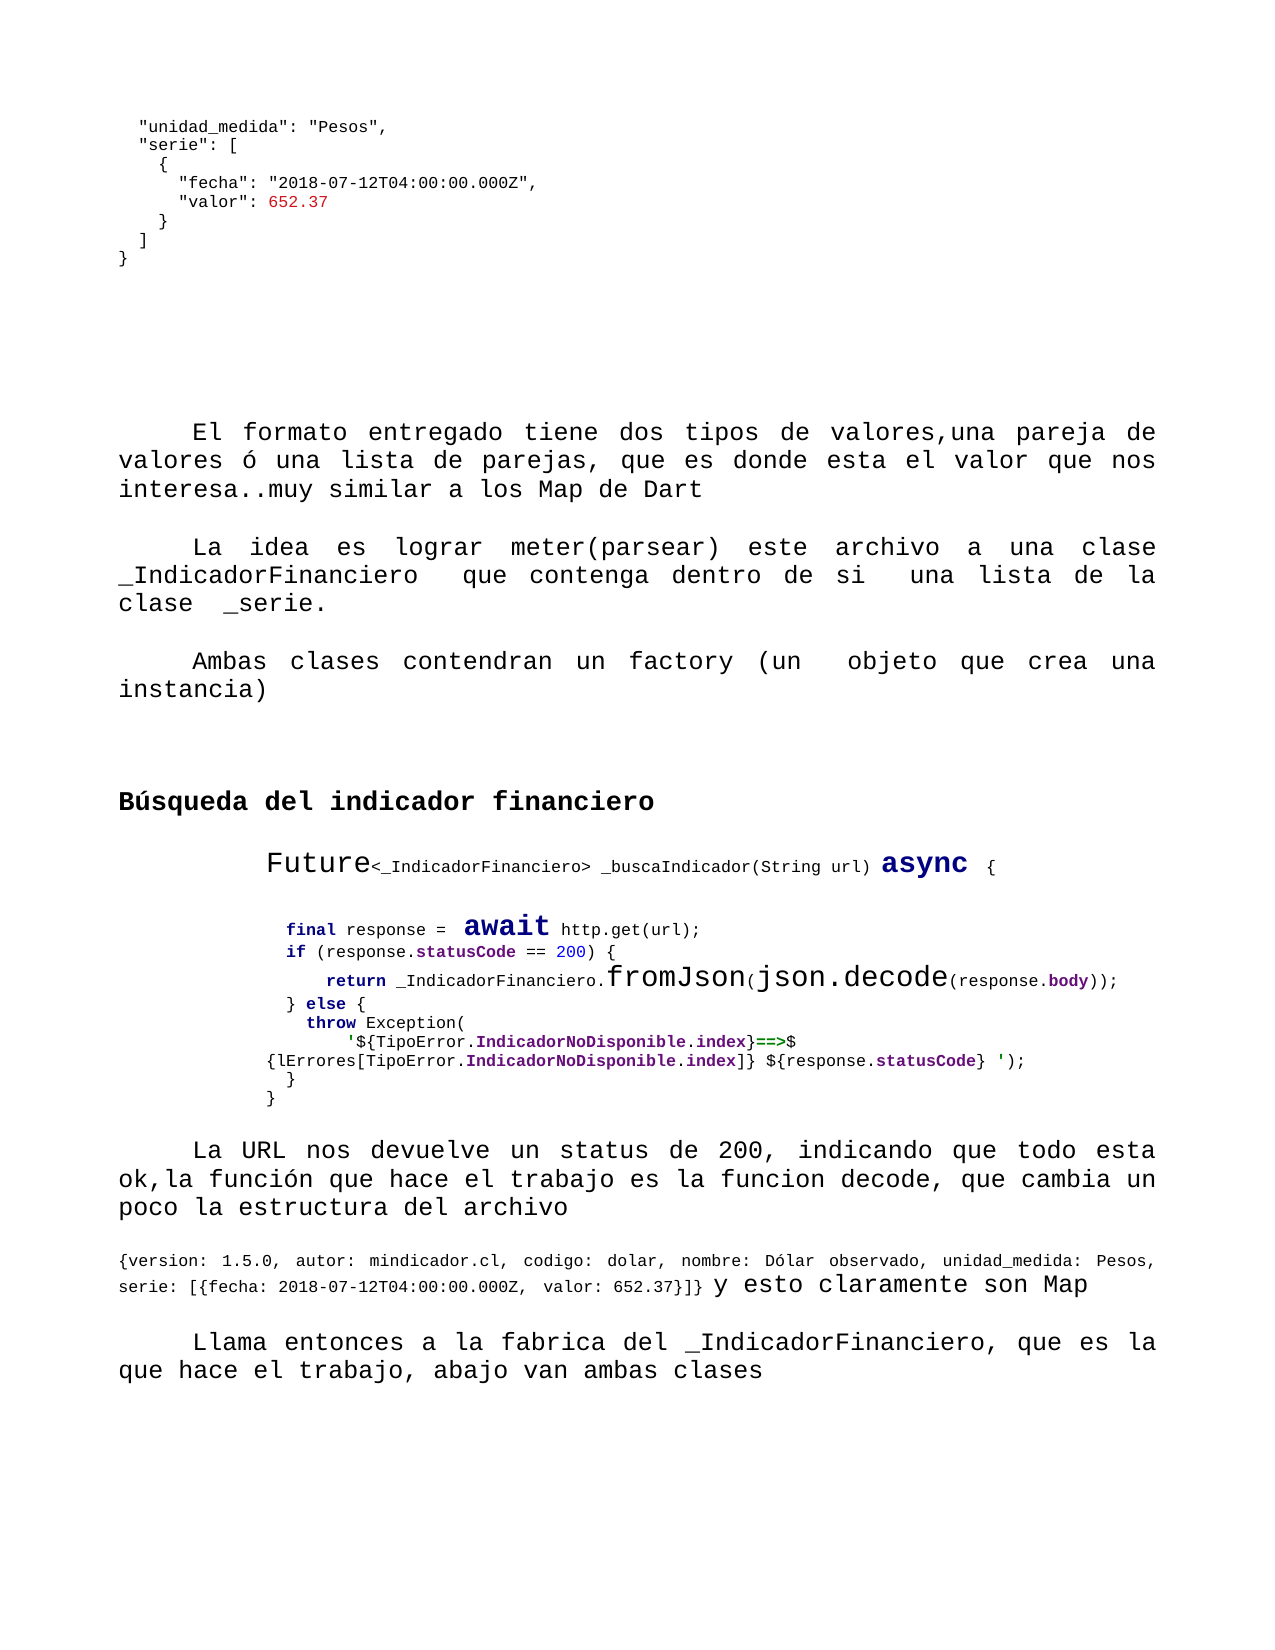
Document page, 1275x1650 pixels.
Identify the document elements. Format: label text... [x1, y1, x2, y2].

text Ambas clases contendran un factory (un objeto que crea una instancia) [118, 649, 1157, 705]
text La URL nos devuelve un status de 200, indicando que todo esta ok,la función que hace el trabajo es la funcion decode, que cambia un poco la estructura del archivo [118, 1138, 1157, 1223]
text '${TipoError.IndicadorNoDisponible.index}==>${lErrores[TipoError.IndicadorNoDisponible.index]} ${response.statusCode} '); [266, 1033, 1157, 1071]
text } else { [266, 996, 1157, 1014]
text } [266, 1090, 1157, 1109]
text } [266, 1071, 1157, 1090]
text {version: 1.5.0, autor: mindicador.cl, codigo: dolar, nombre: Dólar observado, unidad_medida: Pesos, serie: [{fecha: 2018-07-12T04:00:00.000Z, valor: 652.37}]} y esto claramente son Map [118, 1253, 1157, 1300]
text "unidad_medida": "Pesos", "serie": [ { "fecha": "2018-07-12T04:00:00.000Z", "valor": 652.37 } ] } [118, 118, 1157, 269]
text throw Exception( [266, 1014, 1157, 1033]
text if (response.statusCode == 200) { [266, 944, 1157, 962]
text Future<_IndicadorFinanciero> _buscaIndicador(String url) async { [266, 848, 1157, 881]
text Búsqueda del indicador financiero [118, 788, 1157, 819]
text Llama entonces a la fabrica del _IndicadorFinanciero, que es la que hace el trabajo, abajo van ambas clases [118, 1329, 1157, 1386]
text La idea es lograr meter(parsear) este archivo a una clase _IndicadorFinanciero que contenga dentro de si una lista de la clase _serie. [118, 534, 1157, 619]
text El formato entregado tiene dos tipos de valores,una pareja de valores ó una lista de parejas, que es donde esta el valor que nos interesa..muy similar a los Map de Dart [118, 420, 1157, 505]
text return _IndicadorFinanciero.fromJson(json.decode(response.body)); [266, 962, 1157, 996]
text final response = await http.get(url); [266, 911, 1157, 944]
